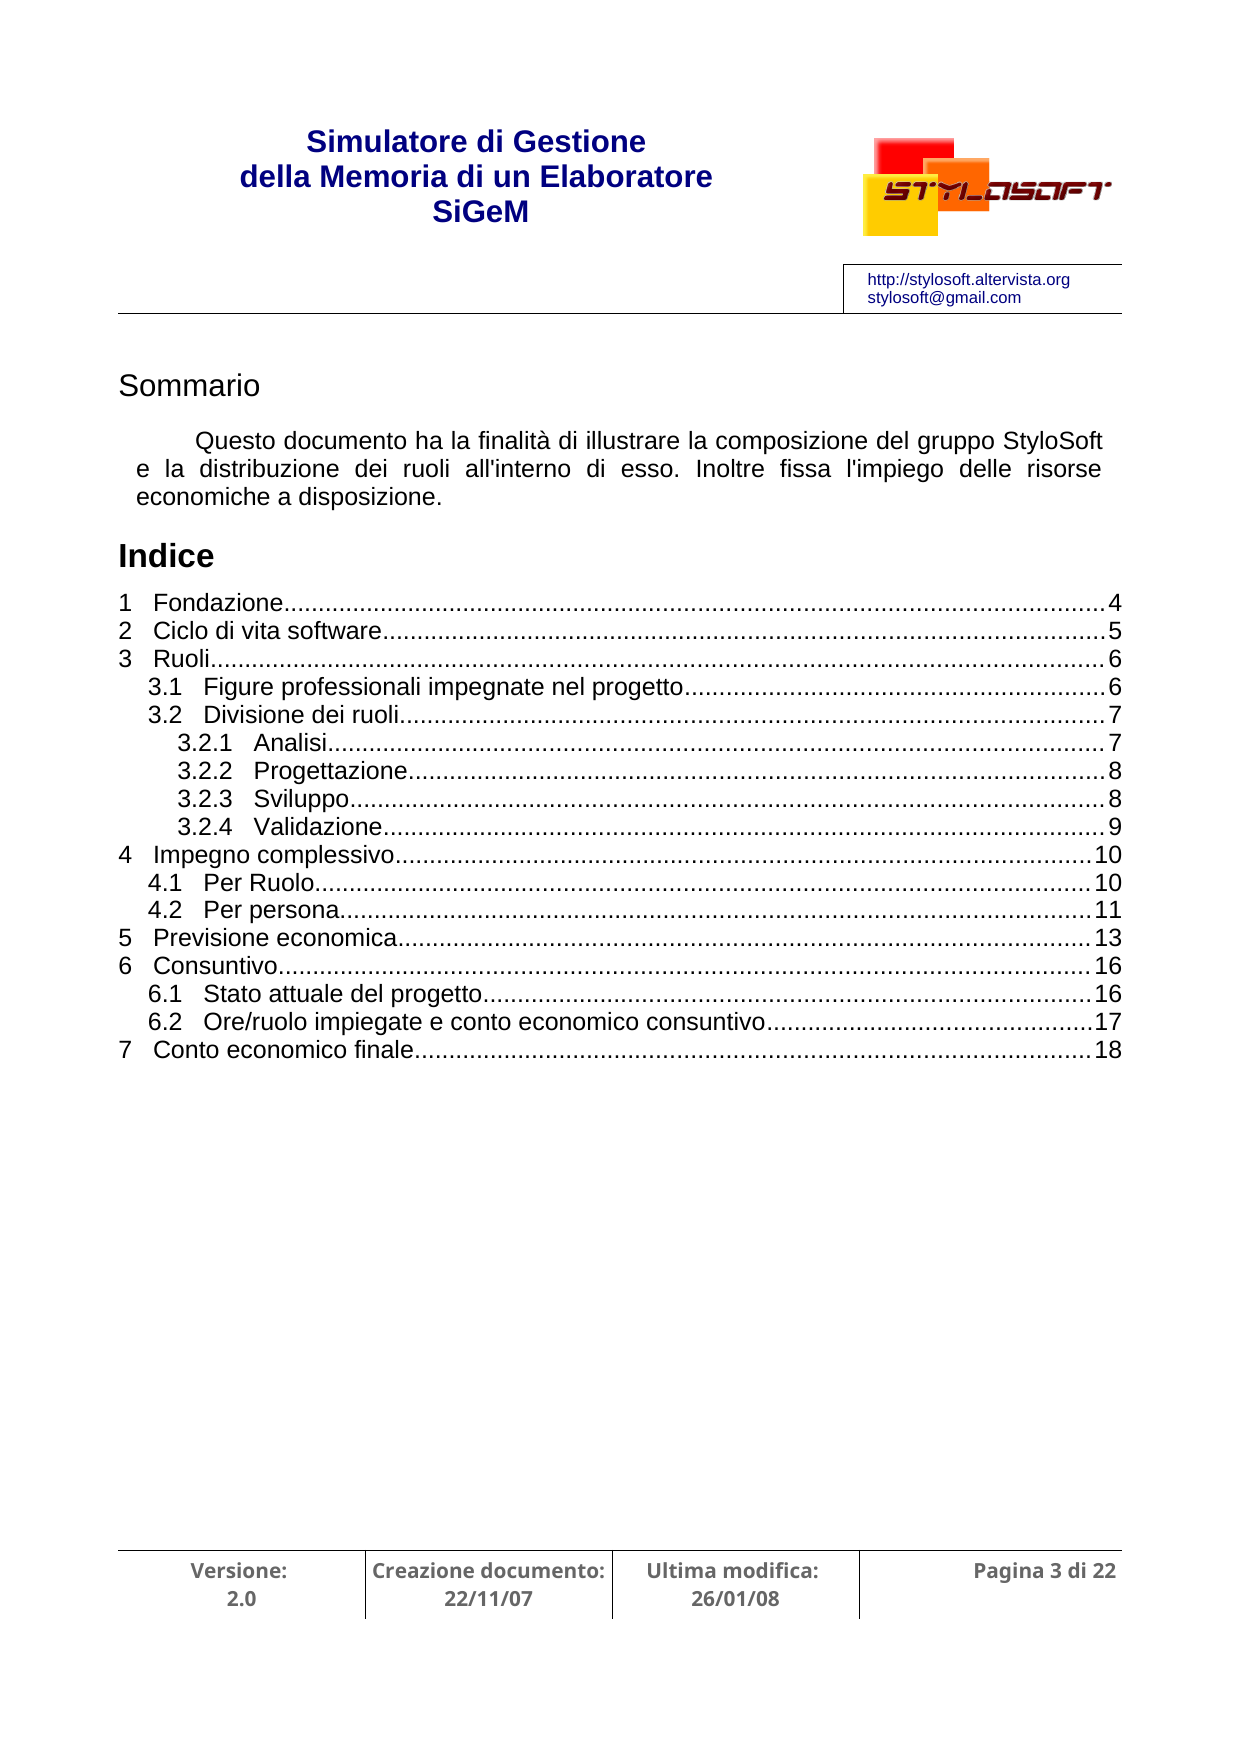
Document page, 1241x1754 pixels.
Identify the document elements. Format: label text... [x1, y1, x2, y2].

text 3.2.4 Validazione 9 [177, 812, 1122, 840]
text 4.1 Per Ruolo 10 [148, 868, 1122, 896]
text 5 Previsione economica 13 [118, 924, 1122, 952]
text 3.2.3 Sviluppo 8 [177, 784, 1122, 812]
text 4 Impegno complessivo 10 [118, 840, 1122, 868]
text 3.2.2 Progettazione 8 [177, 757, 1122, 784]
text 6.1 Stato attuale del progetto 16 [148, 980, 1122, 1008]
text 3.1 Figure professionali impegnate nel progetto 6 [148, 673, 1122, 701]
text 6 Consuntivo 16 [118, 952, 1122, 980]
text 7 Conto economico finale 18 [118, 1036, 1122, 1064]
text 3.2 Divisione dei ruoli 7 [148, 701, 1122, 729]
picture [848, 123, 1117, 247]
text 4.2 Per persona 11 [148, 896, 1122, 924]
text 6.2 Ore/ruolo impiegate e conto economico consuntivo 17 [148, 1008, 1122, 1036]
subtitle Indice [118, 537, 1122, 574]
text 2 Ciclo di vita software 5 [118, 617, 1122, 645]
text Sommario [118, 368, 1104, 403]
text Questo documento ha la finalità di illustrare la composizione del gruppo StyloSoft e la distribuzione dei ruoli all'interno di esso. Inoltre fissa l'impiego delle risorse economiche a disposizione. [136, 427, 1104, 511]
text 3.2.1 Analisi 7 [177, 729, 1122, 757]
text 3 Ruoli 6 [118, 645, 1122, 673]
text 1 Fondazione 4 [118, 589, 1122, 617]
